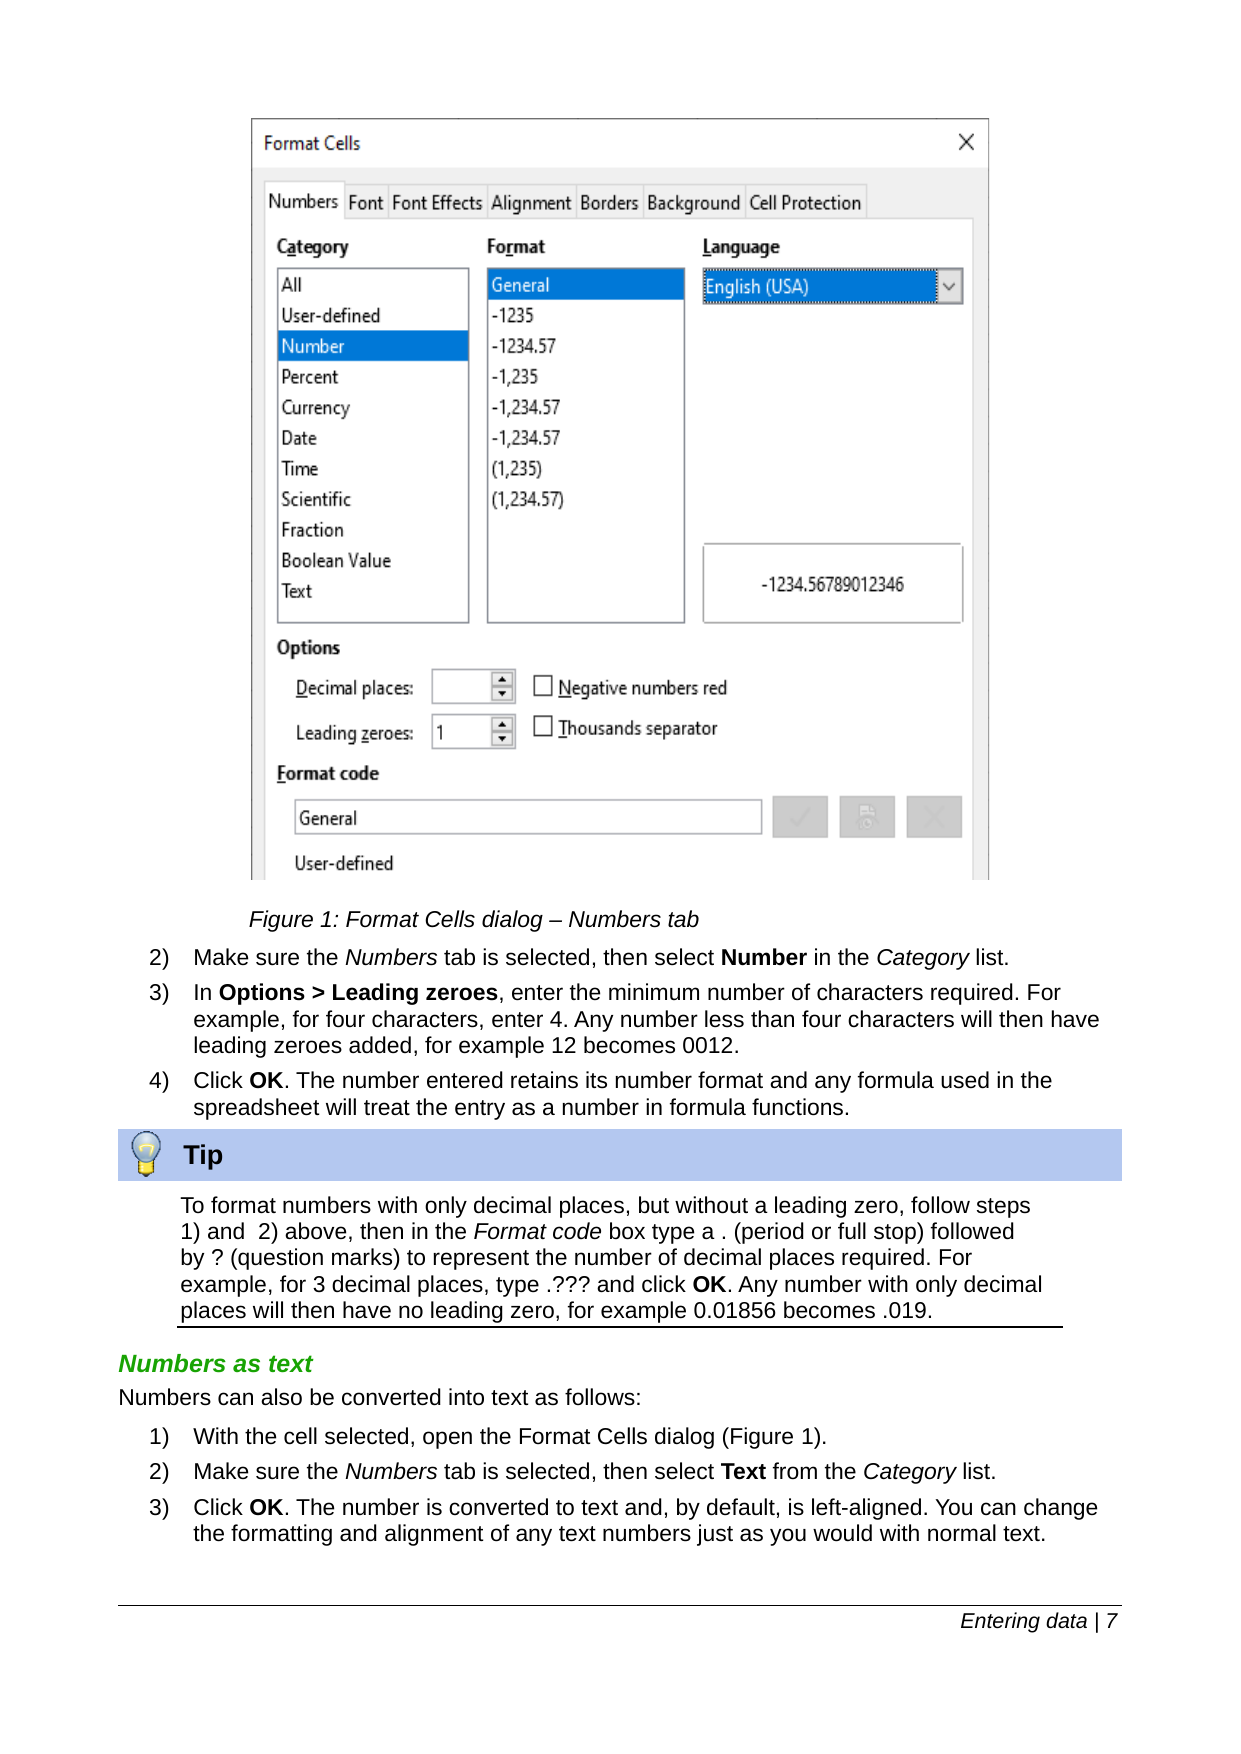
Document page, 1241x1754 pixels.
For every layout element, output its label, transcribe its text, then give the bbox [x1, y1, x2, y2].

list Make sure the Numbers tab is selected, then select Text from the Category list. [169, 1458, 1122, 1484]
list Click OK. The number entered retains its number format and any formula used in the spreadsheet will treat the entry as a number in formula functions. [169, 1067, 1122, 1120]
text Figure 1: Format Cells dialog – Numbers tab [249, 118, 992, 932]
list In Options > Leading zeroes, enter the minimum number of characters required. For example, for four characters, enter 4. Any number less than four characters will then have leading zeroes added, for example 12 becomes 0012. [169, 979, 1122, 1058]
list Make sure the Numbers tab is selected, then select Number in the Category list. [169, 944, 1122, 970]
subtitle Numbers as text [118, 1349, 1122, 1378]
text To format numbers with only decimal places, but without a leading zero, follow steps 1 and 2 above, then in the Format code box type a . (period or full stop) followed by ? (question marks) to represent the number of decimal places required. For example, for 3 decimal places, type .??? and click OK. Any number with only decimal places will then have no leading zero, for example 0.01856 becomes .019. [177, 1188, 1063, 1326]
picture [251, 118, 990, 880]
text Numbers can also be converted into text as follows: [118, 1384, 1122, 1411]
list With the cell selected, open the Format Cells dialog (Figure 1). [169, 1423, 1122, 1449]
subtitle Tip [118, 1129, 1122, 1181]
list Click OK. The number is converted to text and, by default, is left-aligned. You can change the formatting and alignment of any text numbers just as you would with normal text. [169, 1493, 1122, 1546]
picture [119, 1129, 170, 1180]
